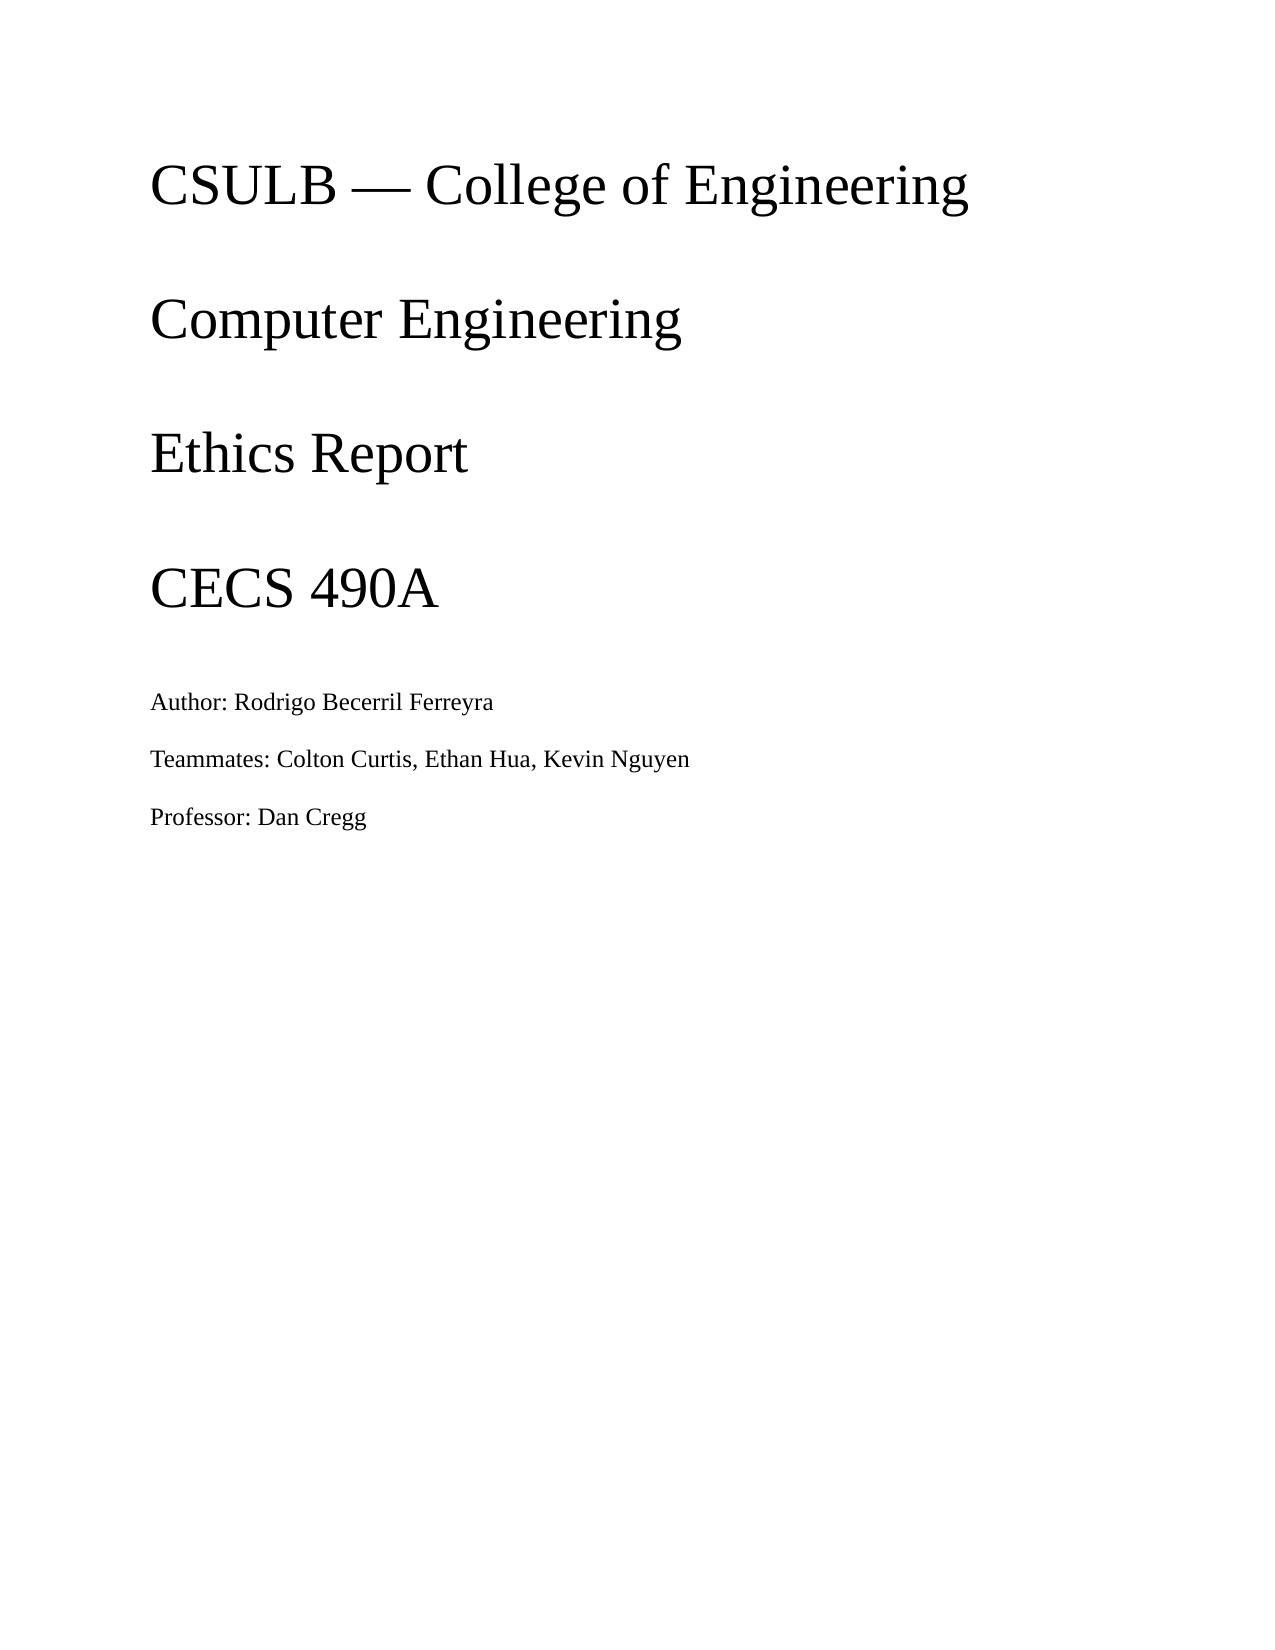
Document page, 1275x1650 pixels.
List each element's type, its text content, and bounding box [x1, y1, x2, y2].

text Ethics Report [150, 418, 1125, 485]
text Computer Engineering [150, 284, 1125, 351]
text Author: Rodrigo Becerril Ferreyra [150, 687, 1125, 715]
text Professor: Dan Cregg [150, 802, 1125, 830]
text CECS 490A [150, 552, 1125, 619]
text CSULB — College of Engineering [150, 150, 1125, 217]
text Teammates: Colton Curtis, Ethan Hua, Kevin Nguyen [150, 744, 1125, 773]
